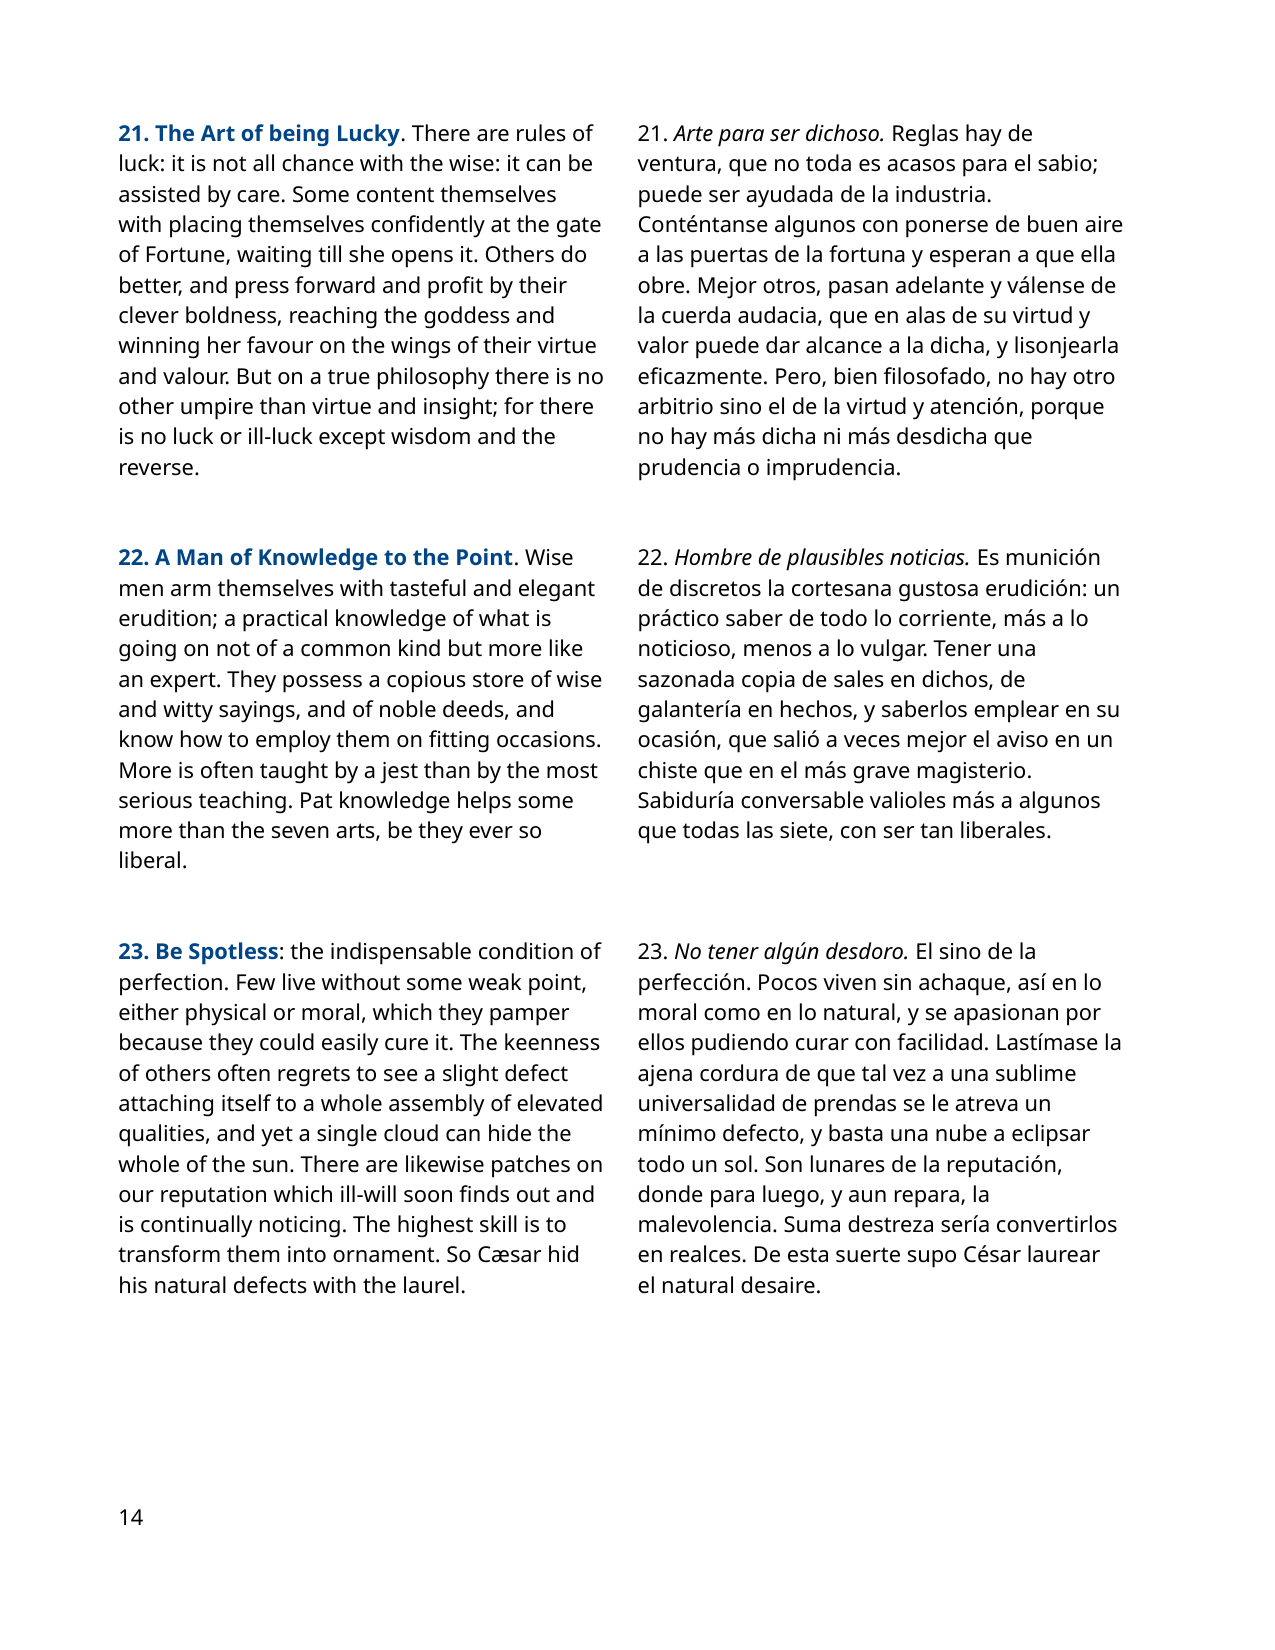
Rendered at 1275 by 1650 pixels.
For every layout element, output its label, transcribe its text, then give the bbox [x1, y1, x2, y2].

table_cell 23. Be Spotless: the indispensable condition of perfection. Few live without some weak point, either physical or moral, which they pamper because they could easily cure it. The keenness of others often regrets to see a slight defect attaching itself to a whole assembly of elevated qualities, and yet a single cloud can hide the whole of the sun. There are likewise patches on our reputation which ill-will soon finds out and is continually noticing. The highest skill is to transform them into ornament. So Cæsar hid his natural defects with the laurel. [118, 936, 637, 1361]
table_cell 23. No tener algún desdoro. El sino de la perfección. Pocos viven sin achaque, así en lo moral como en lo natural, y se apasionan por ellos pudiendo curar con facilidad. Lastímase la ajena cordura de que tal vez a una sublime universalidad de prendas se le atreva un mínimo defecto, y basta una nube a eclipsar todo un sol. Son lunares de la reputación, donde para luego, y aun repara, la malevolencia. Suma destreza sería convertirlos en realces. De esta suerte supo César laurear el natural desaire. [638, 936, 1157, 1361]
table_cell 21. The Art of being Lucky. There are rules of luck: it is not all chance with the wise: it can be assisted by care. Some content themselves with placing themselves confidently at the gate of Fortune, waiting till she opens it. Others do better, and press forward and profit by their clever boldness, reaching the goddess and winning her favour on the wings of their virtue and valour. But on a true philosophy there is no other umpire than virtue and insight; for there is no luck or ill-luck except wisdom and the reverse. [118, 118, 637, 542]
table_cell 22. Hombre de plausibles noticias. Es munición de discretos la cortesana gustosa erudición: un práctico saber de todo lo corriente, más a lo noticioso, menos a lo vulgar. Tener una sazonada copia de sales en dichos, de galantería en hechos, y saberlos emplear en su ocasión, que salió a veces mejor el aviso en un chiste que en el más grave magisterio. Sabiduría conversable valioles más a algunos que todas las siete, con ser tan liberales. [638, 543, 1157, 936]
table_cell 22. A Man of Knowledge to the Point. Wise men arm themselves with tasteful and elegant erudition; a practical knowledge of what is going on not of a common kind but more like an expert. They possess a copious store of wise and witty sayings, and of noble deeds, and know how to employ them on fitting occasions. More is often taught by a jest than by the most serious teaching. Pat knowledge helps some more than the seven arts, be they ever so liberal. [118, 543, 637, 936]
table_cell 21. Arte para ser dichoso. Reglas hay de ventura, que no toda es acasos para el sabio; puede ser ayudada de la industria. Conténtanse algunos con ponerse de buen aire a las puertas de la fortuna y esperan a que ella obre. Mejor otros, pasan adelante y válense de la cuerda audacia, que en alas de su virtud y valor puede dar alcance a la dicha, y lisonjearla eficazmente. Pero, bien filosofado, no hay otro arbitrio sino el de la virtud y atención, porque no hay más dicha ni más desdicha que prudencia o imprudencia. [638, 118, 1157, 542]
